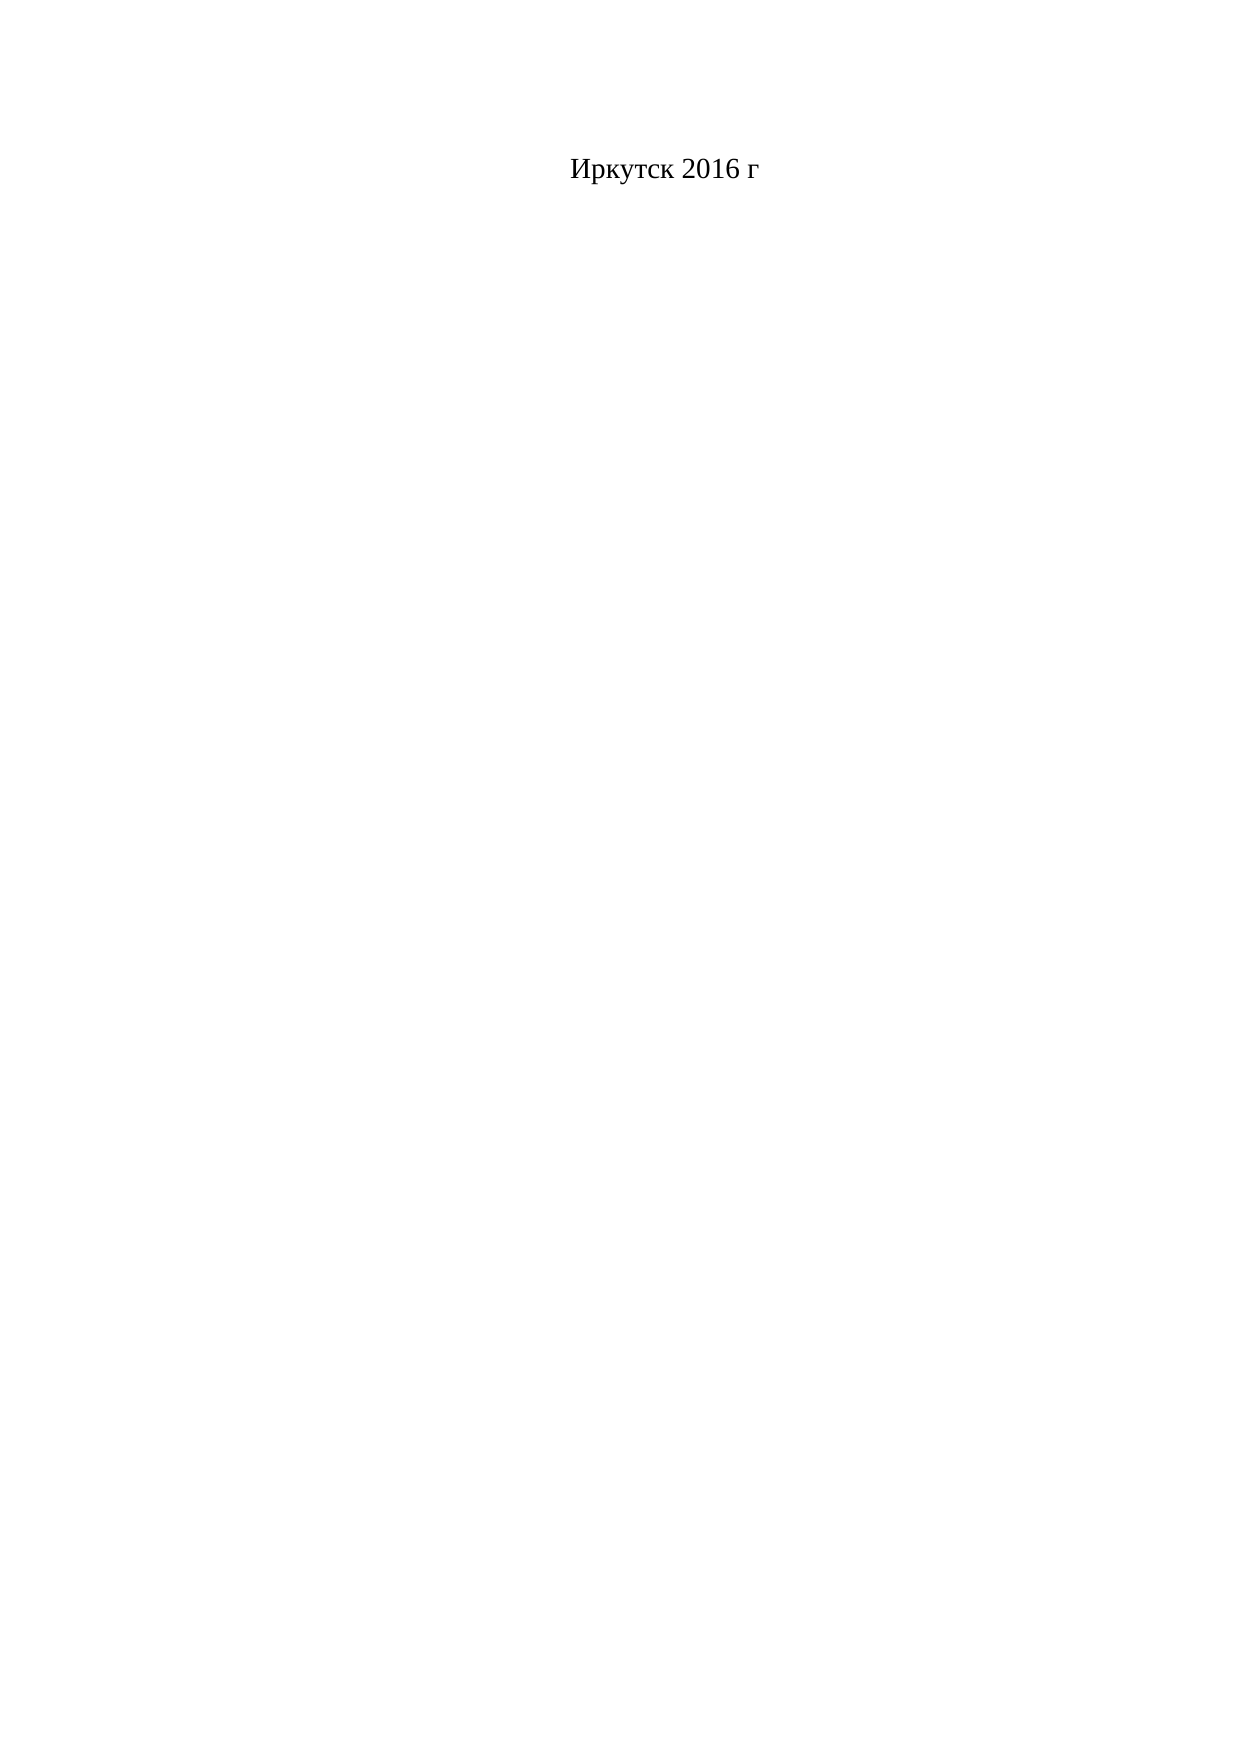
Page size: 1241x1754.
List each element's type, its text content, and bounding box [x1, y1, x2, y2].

text Иркутск 2016 г [177, 152, 1152, 185]
